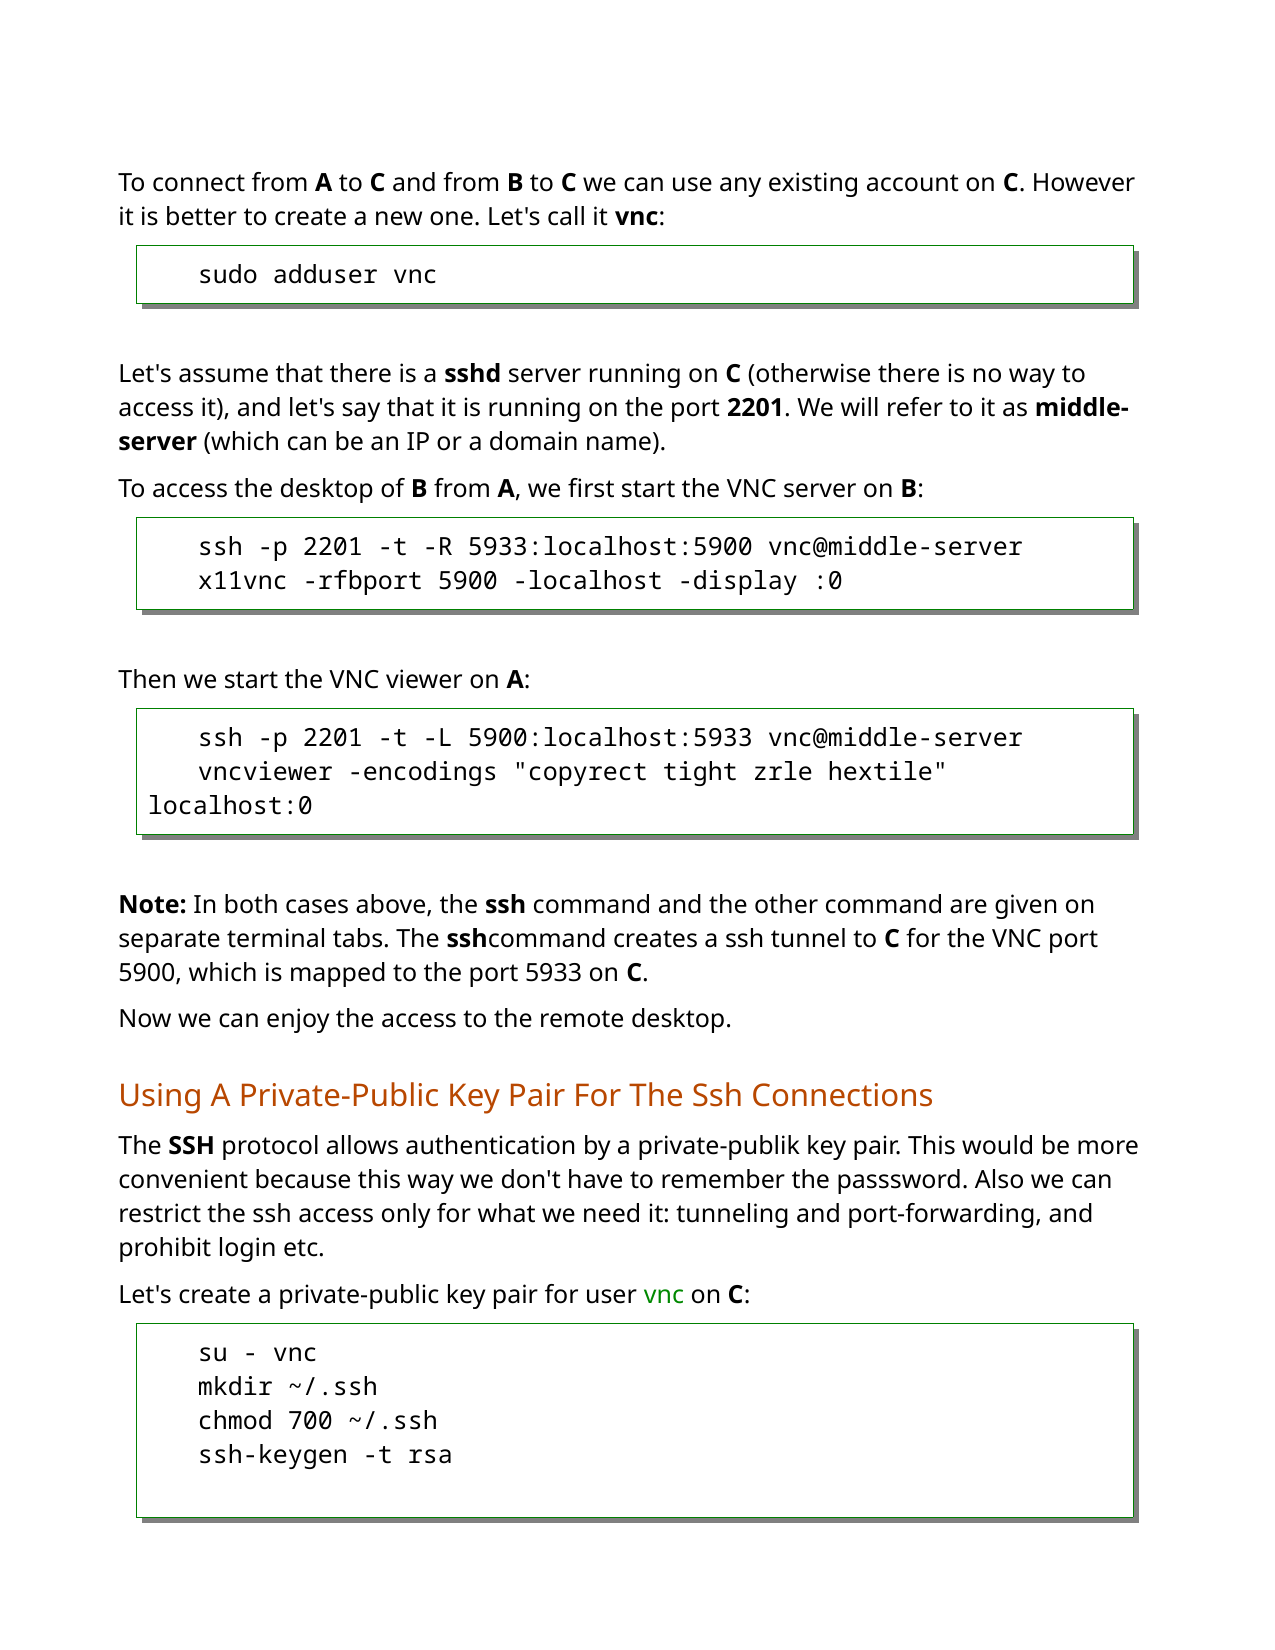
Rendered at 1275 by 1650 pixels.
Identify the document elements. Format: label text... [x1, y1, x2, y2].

text Note: In both cases above, the ssh command and the other command are given on separate terminal tabs. The sshcommand creates a ssh tunnel to C for the VNC port 5900, which is mapped to the port 5933 on C. [118, 886, 1157, 988]
text chmod 700 ~/.ssh [137, 1391, 1133, 1425]
text ssh -p 2201 -t -L 5900:localhost:5933 vnc@middle-server [137, 709, 1133, 742]
text Now we can enjoy the access to the remote desktop. [118, 1001, 1157, 1035]
subtitle Using A Private-Public Key Pair For The Ssh Connections [118, 1072, 1157, 1115]
text ssh-keygen -t rsa [137, 1425, 1133, 1459]
text The SSH protocol allows authentication by a private-publik key pair. This would be more convenient because this way we don't have to remember the passsword. Also we can restrict the ssh access only for what we need it: tunneling and port-forwarding, and prohibit login etc. [118, 1128, 1157, 1264]
text Let's assume that there is a sshd server running on C (otherwise there is no way to access it), and let's say that it is running on the port 2201. We will refer to it as middle-server (which can be an IP or a domain name). [118, 356, 1157, 458]
text ssh -p 2201 -t -R 5933:localhost:5900 vnc@middle-server [137, 518, 1133, 551]
text x11vnc -rfbport 5900 -localhost -display :0 [137, 551, 1133, 609]
text vncviewer -encodings "copyrect tight zrle hextile" localhost:0 [137, 742, 1133, 834]
text sudo adduser vnc [137, 246, 1133, 303]
text To connect from A to C and from B to C we can use any existing account on C. However it is better to create a new one. Let's call it vnc: [118, 165, 1157, 233]
text To access the desktop of B from A, we first start the VNC server on B: [118, 470, 1157, 504]
text mkdir ~/.ssh [137, 1357, 1133, 1391]
text su - vnc [137, 1324, 1133, 1357]
text Let's create a private-public key pair for user vnc on C: [118, 1276, 1157, 1310]
text Then we start the VNC viewer on A: [118, 661, 1157, 695]
